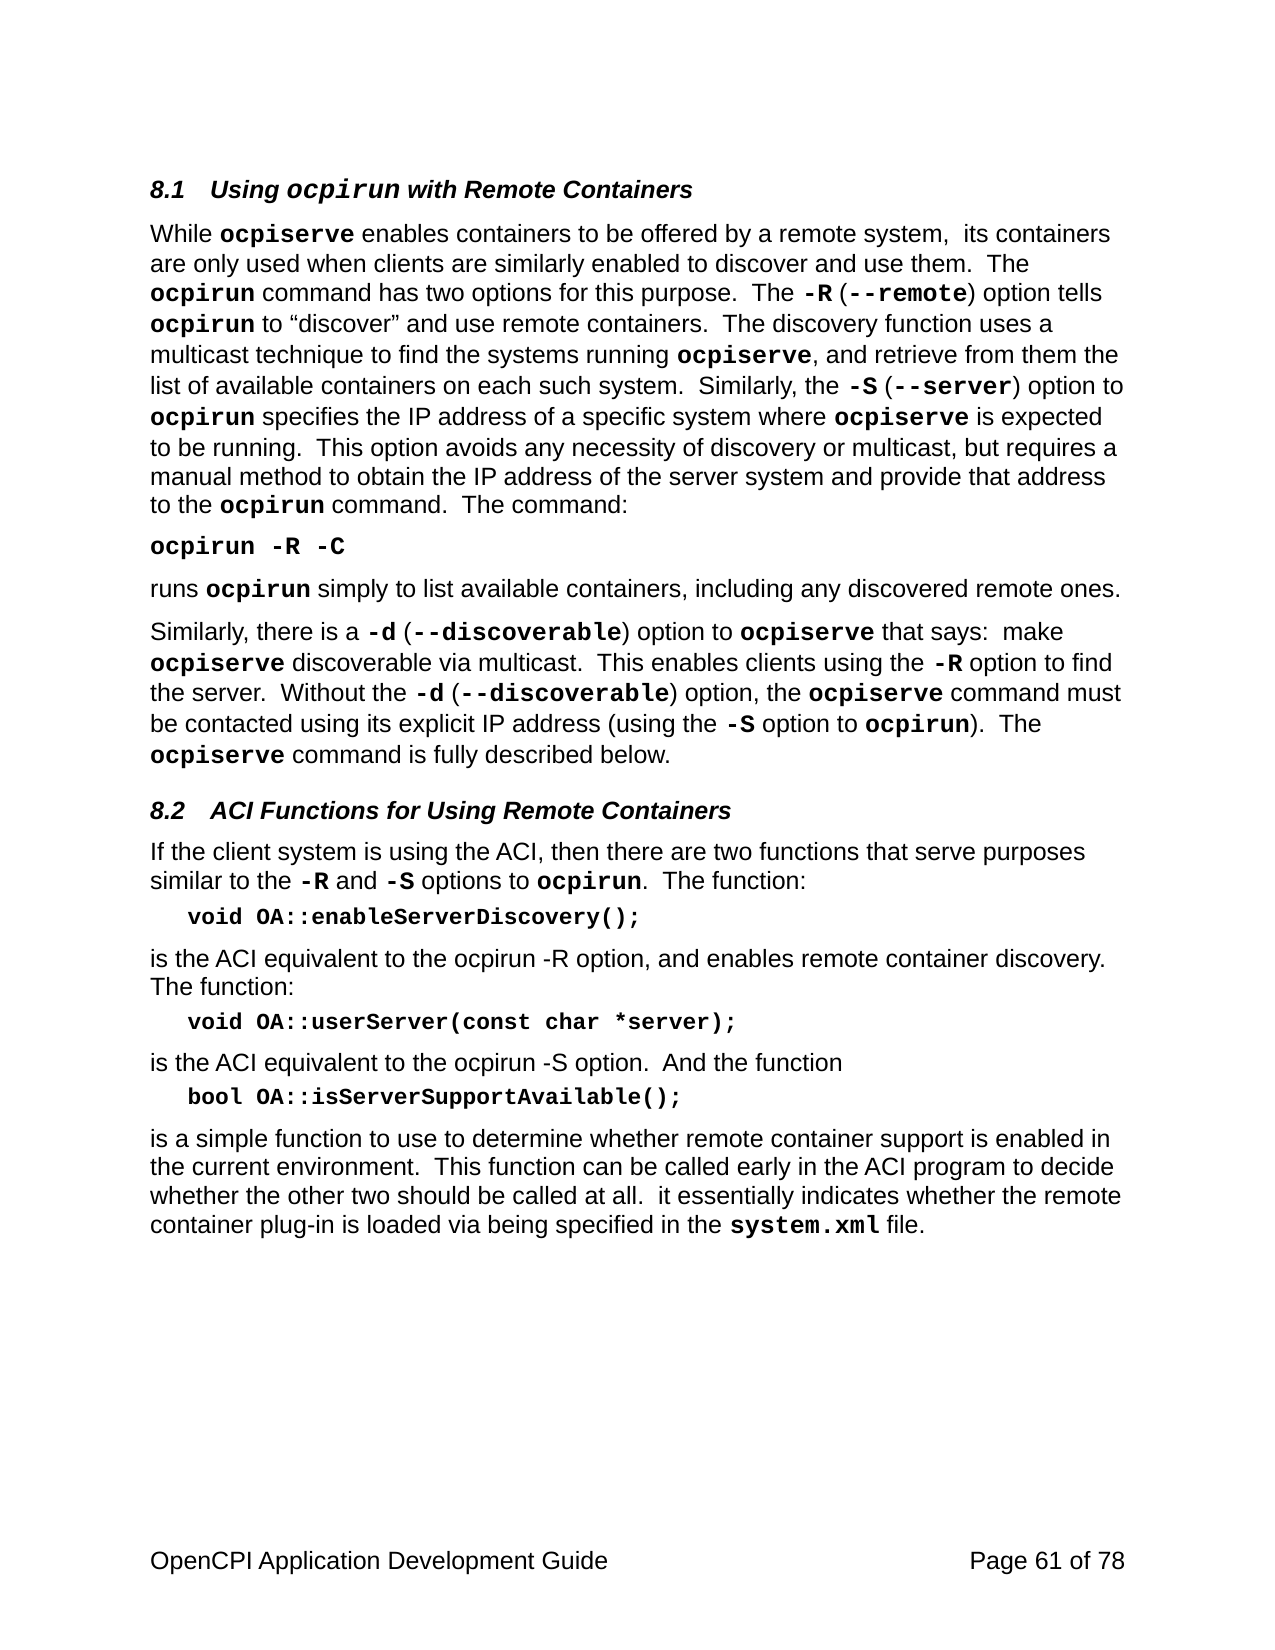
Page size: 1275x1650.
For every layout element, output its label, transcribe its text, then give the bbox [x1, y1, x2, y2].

subtitle ACI Functions for Using Remote Containers [150, 796, 1125, 825]
text is a simple function to use to determine whether remote container support is enabled in the current environment. This function can be called early in the ACI program to decide whether the other two should be called at all. it essentially indicates whether the remote container plug-in is loaded via being specified in the system.xml file. [150, 1123, 1125, 1241]
text is the ACI equivalent to the ocpirun -S option. And the function [150, 1048, 1125, 1077]
text Similarly, there is a -d (--discoverable) option to ocpiserve that says: make ocpiserve discoverable via multicast. This enables clients using the -R option to find the server. Without the -d (--discoverable) option, the ocpiserve command must be contacted using its explicit IP address (using the -S option to ocpirun). The ocpiserve command is fully described below. [150, 617, 1125, 771]
text void OA::enableServerDiscovery(); [187, 906, 1125, 932]
text bool OA::isServerSupportAvailable(); [187, 1086, 1125, 1112]
text ocpirun -R -C [150, 533, 1125, 562]
subtitle Using ocpirun with Remote Containers [150, 175, 1125, 207]
text runs ocpirun simply to list available containers, including any discovered remote ones. [150, 574, 1125, 604]
text void OA::userServer(const char *server); [187, 1010, 1125, 1036]
text If the client system is using the ACI, then there are two functions that serve purposes similar to the -R and -S options to ocpirun. The function: [150, 837, 1125, 897]
text While ocpiserve enables containers to be offered by a remote system, its containers are only used when clients are similarly enabled to discover and use them. The ocpirun command has two options for this purpose. The -R (--remote) option tells ocpirun to “discover” and use remote containers. The discovery function uses a multicast technique to find the systems running ocpiserve, and retrieve from them the list of available containers on each such system. Similarly, the -S (--server) option to ocpirun specifies the IP address of a specific system where ocpiserve is expected to be running. This option avoids any necessity of discovery or multicast, but requires a manual method to obtain the IP address of the server system and provide that address to the ocpirun command. The command: [150, 218, 1125, 521]
text is the ACI equivalent to the ocpirun -R option, and enables remote container discovery. The function: [150, 943, 1125, 1001]
